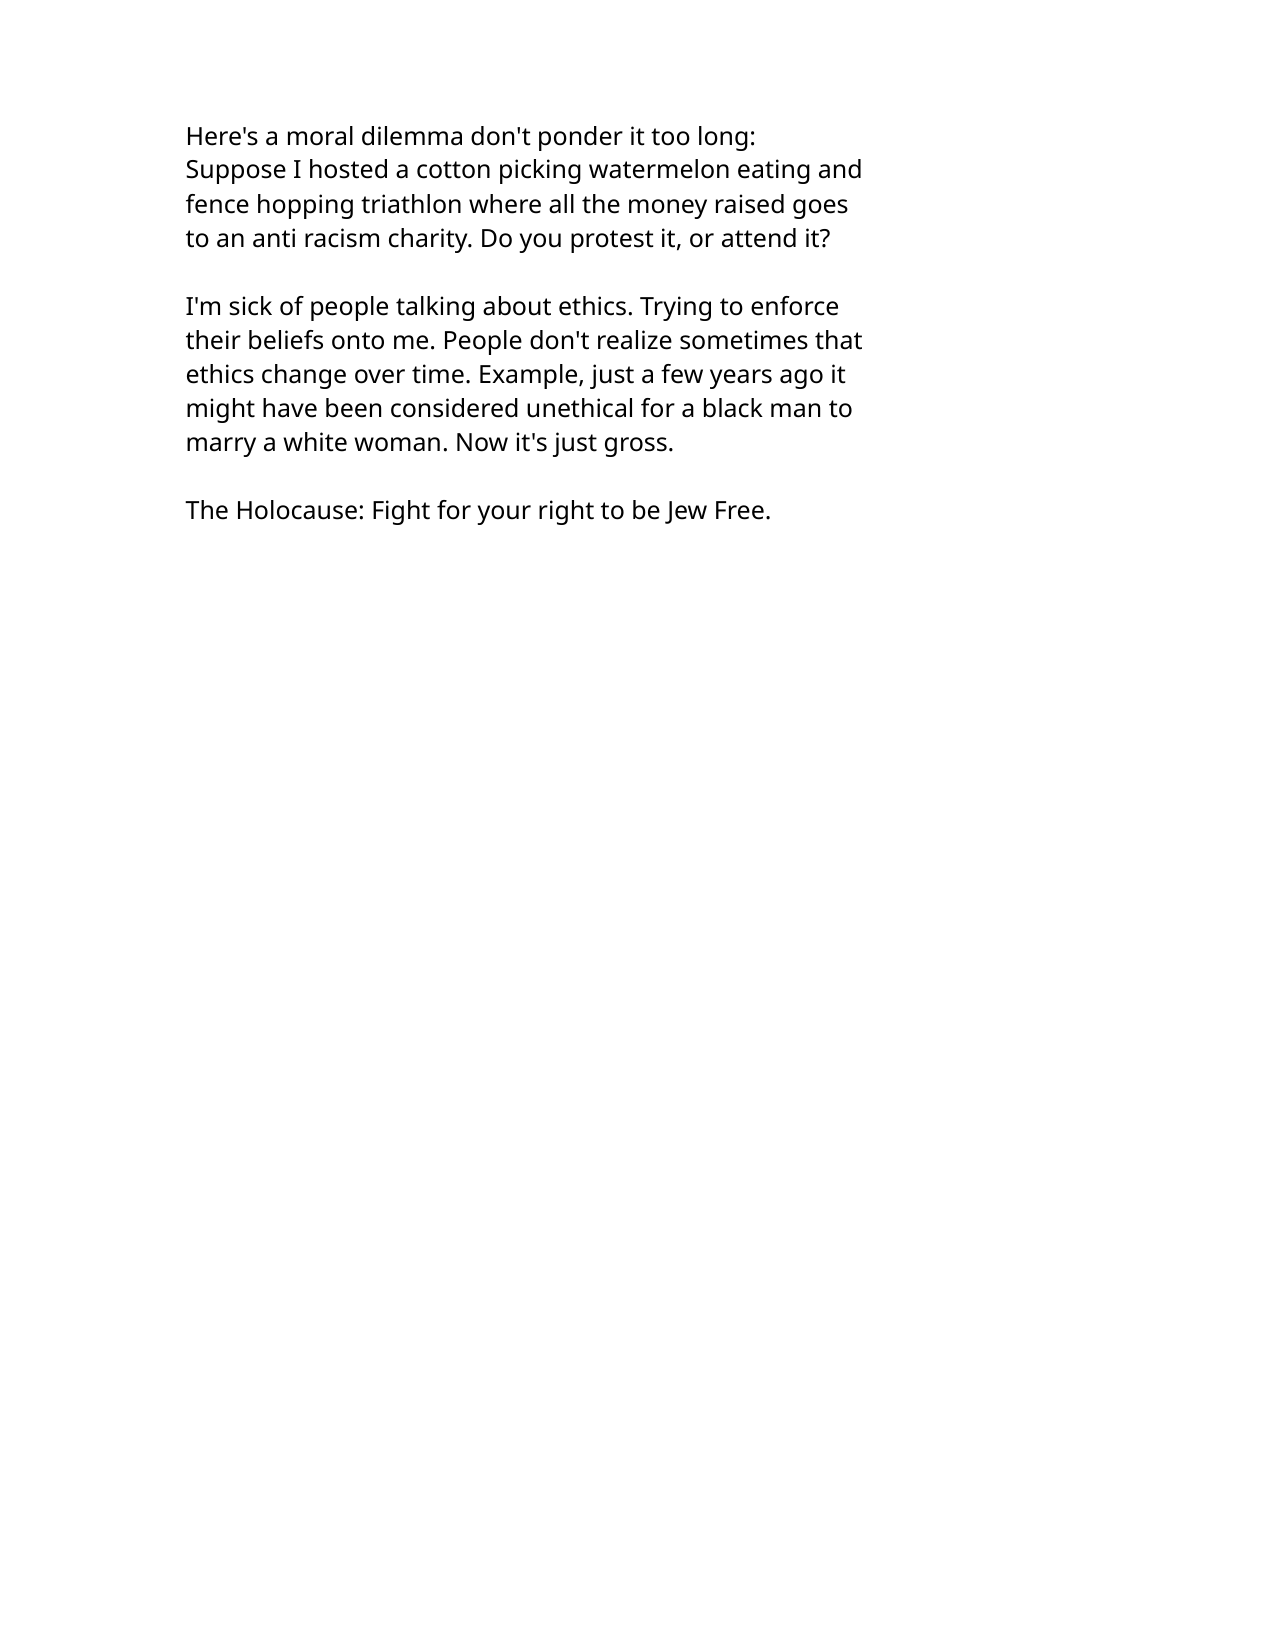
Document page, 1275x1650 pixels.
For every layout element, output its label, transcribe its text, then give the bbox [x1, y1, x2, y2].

text I'm sick of people talking about ethics. Trying to enforce their beliefs onto me. People don't realize sometimes that ethics change over time. Example, just a few years ago it might have been considered unethical for a black man to marry a white woman. Now it's just gross. [185, 288, 863, 459]
text Here's a moral dilemma don't ponder it too long: Suppose I hosted a cotton picking watermelon eating and fence hopping triathlon where all the money raised goes to an anti racism charity. Do you protest it, or attend it? [185, 118, 863, 254]
text The Holocause: Fight for your right to be Jew Free. [185, 493, 863, 527]
